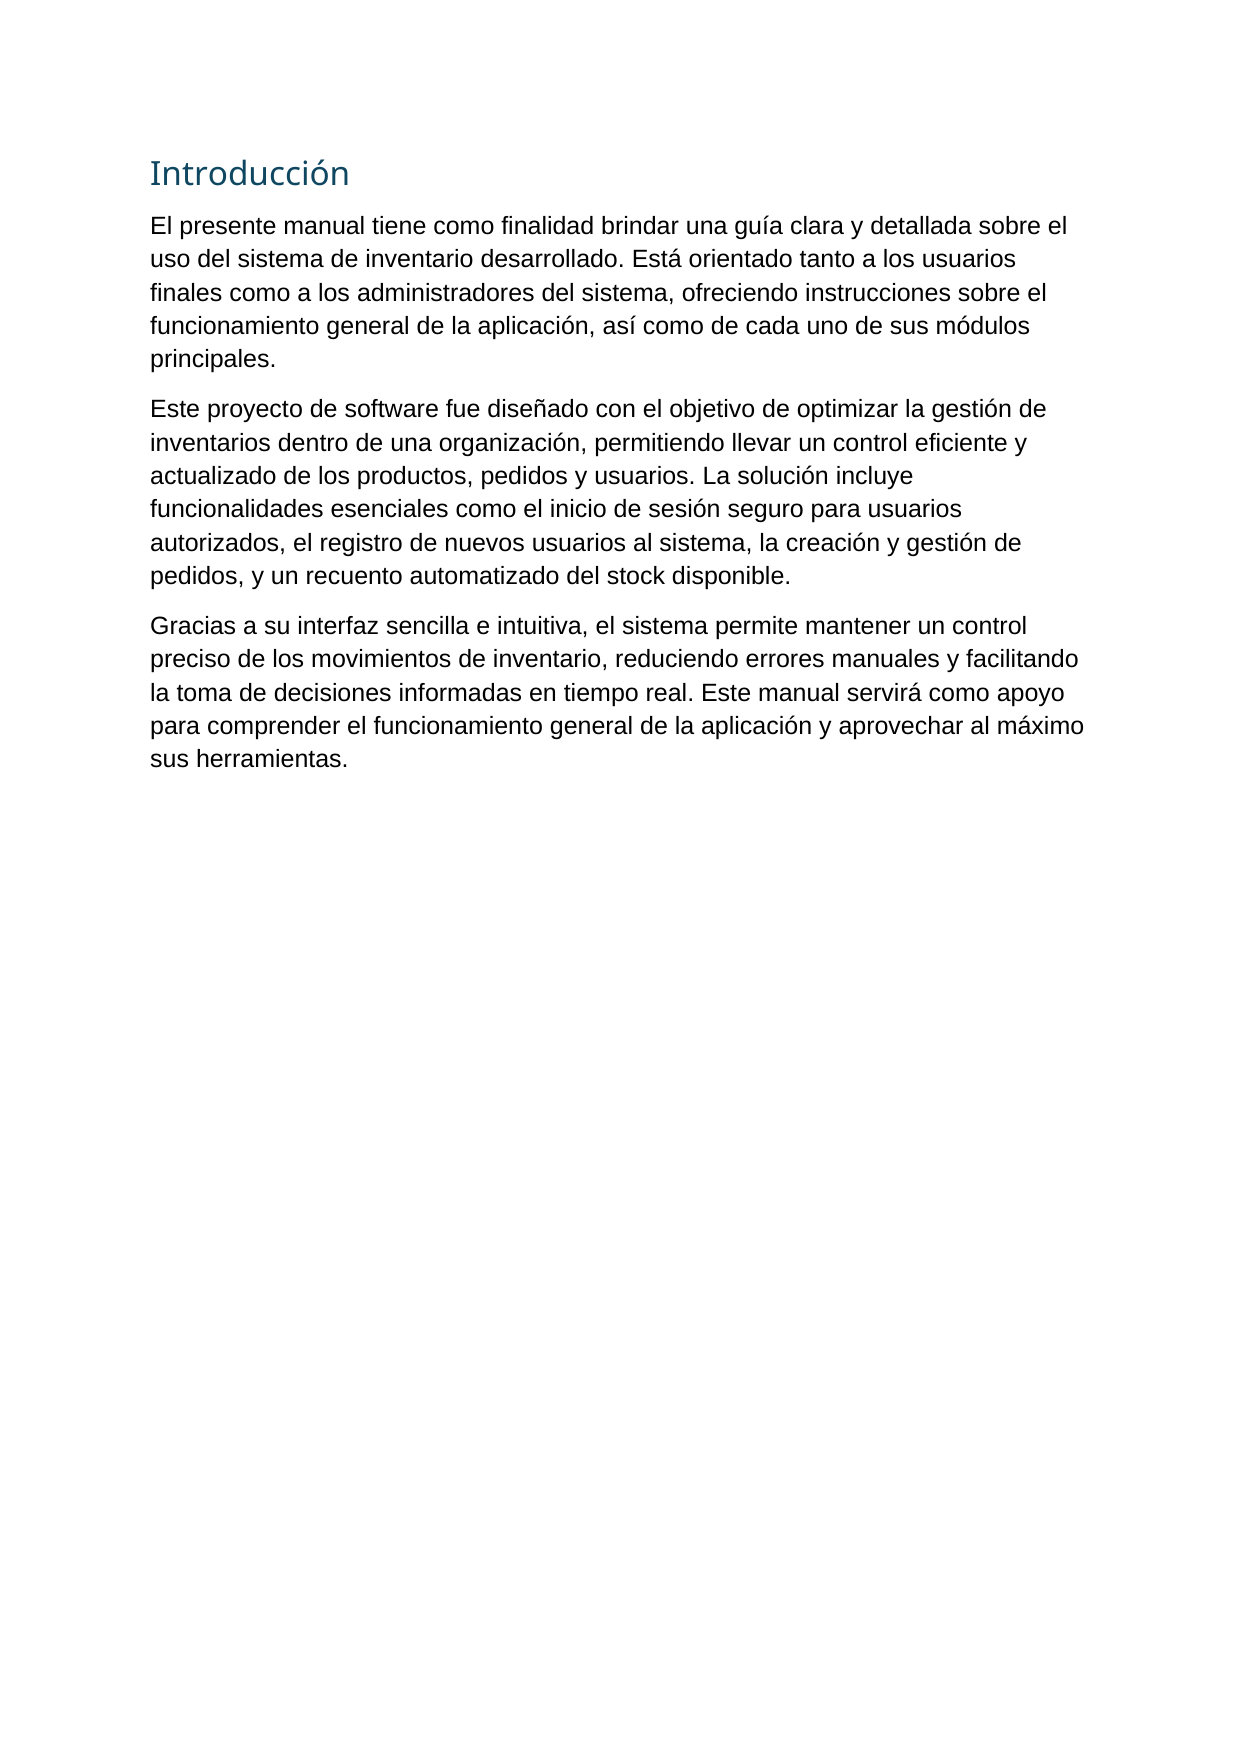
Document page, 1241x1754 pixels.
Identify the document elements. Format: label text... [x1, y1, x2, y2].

text Este proyecto de software fue diseñado con el objetivo de optimizar la gestión de inventarios dentro de una organización, permitiendo llevar un control eficiente y actualizado de los productos, pedidos y usuarios. La solución incluye funcionalidades esenciales como el inicio de sesión seguro para usuarios autorizados, el registro de nuevos usuarios al sistema, la creación y gestión de pedidos, y un recuento automatizado del stock disponible. [150, 394, 1090, 590]
text Gracias a su interfaz sencilla e intuitiva, el sistema permite mantener un control preciso de los movimientos de inventario, reduciendo errores manuales y facilitando la toma de decisiones informadas en tiempo real. Este manual servirá como apoyo para comprender el funcionamiento general de la aplicación y aprovechar al máximo sus herramientas. [150, 611, 1090, 773]
text El presente manual tiene como finalidad brindar una guía clara y detallada sobre el uso del sistema de inventario desarrollado. Está orientado tanto a los usuarios finales como a los administradores del sistema, ofreciendo instrucciones sobre el funcionamiento general de la aplicación, así como de cada uno de sus módulos principales. [150, 211, 1090, 373]
subtitle Introducción [150, 150, 1090, 195]
